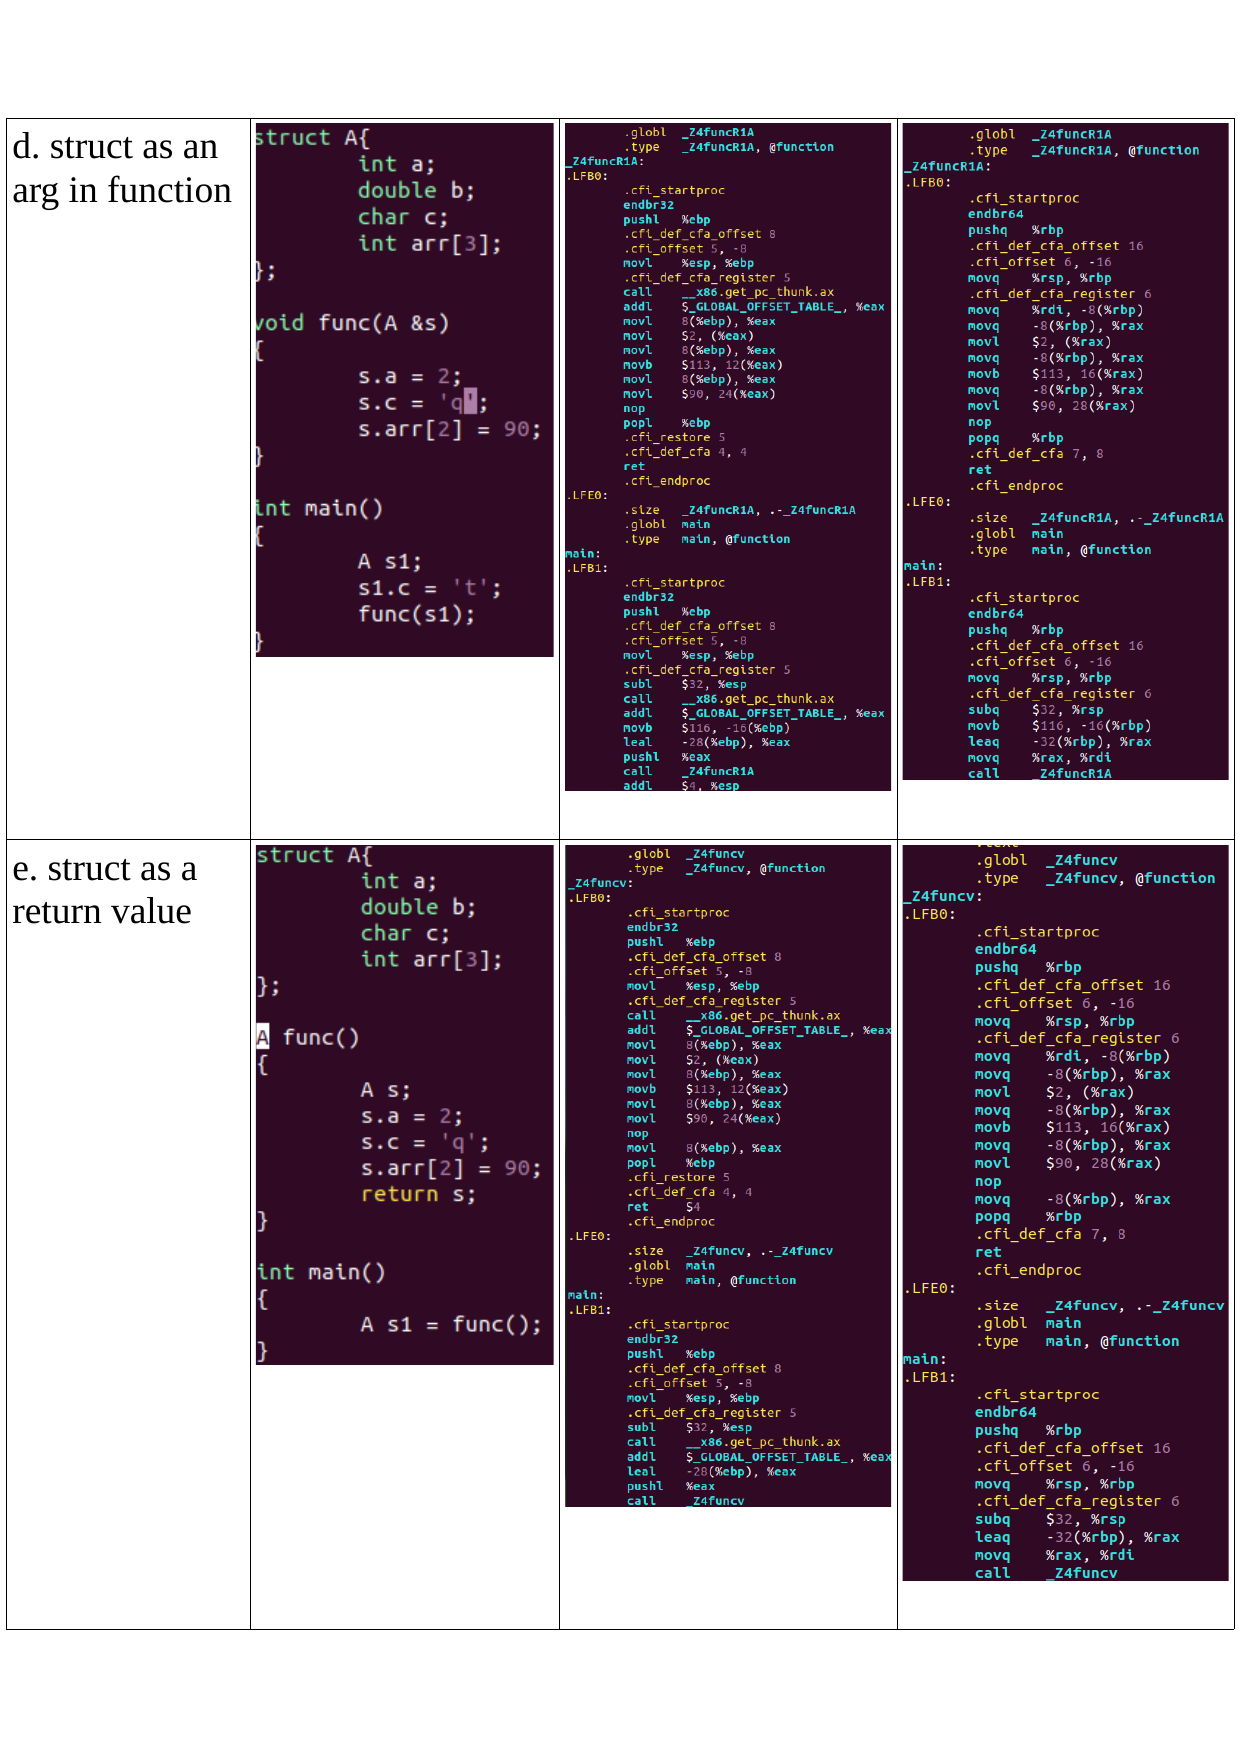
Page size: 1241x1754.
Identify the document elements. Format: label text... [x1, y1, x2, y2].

table_cell [898, 119, 1234, 839]
table_cell [560, 840, 897, 1629]
table_cell [560, 119, 897, 839]
picture [902, 845, 1229, 1581]
table_cell [898, 840, 1234, 1629]
picture [565, 123, 892, 791]
picture [565, 845, 892, 1507]
table_cell [251, 119, 559, 839]
picture [902, 123, 1229, 780]
picture [255, 845, 554, 1365]
picture [255, 123, 554, 657]
table_cell d. struct as an arg in function [7, 119, 250, 839]
table_cell [251, 840, 559, 1629]
table_cell e. struct as a return value [7, 840, 250, 1629]
